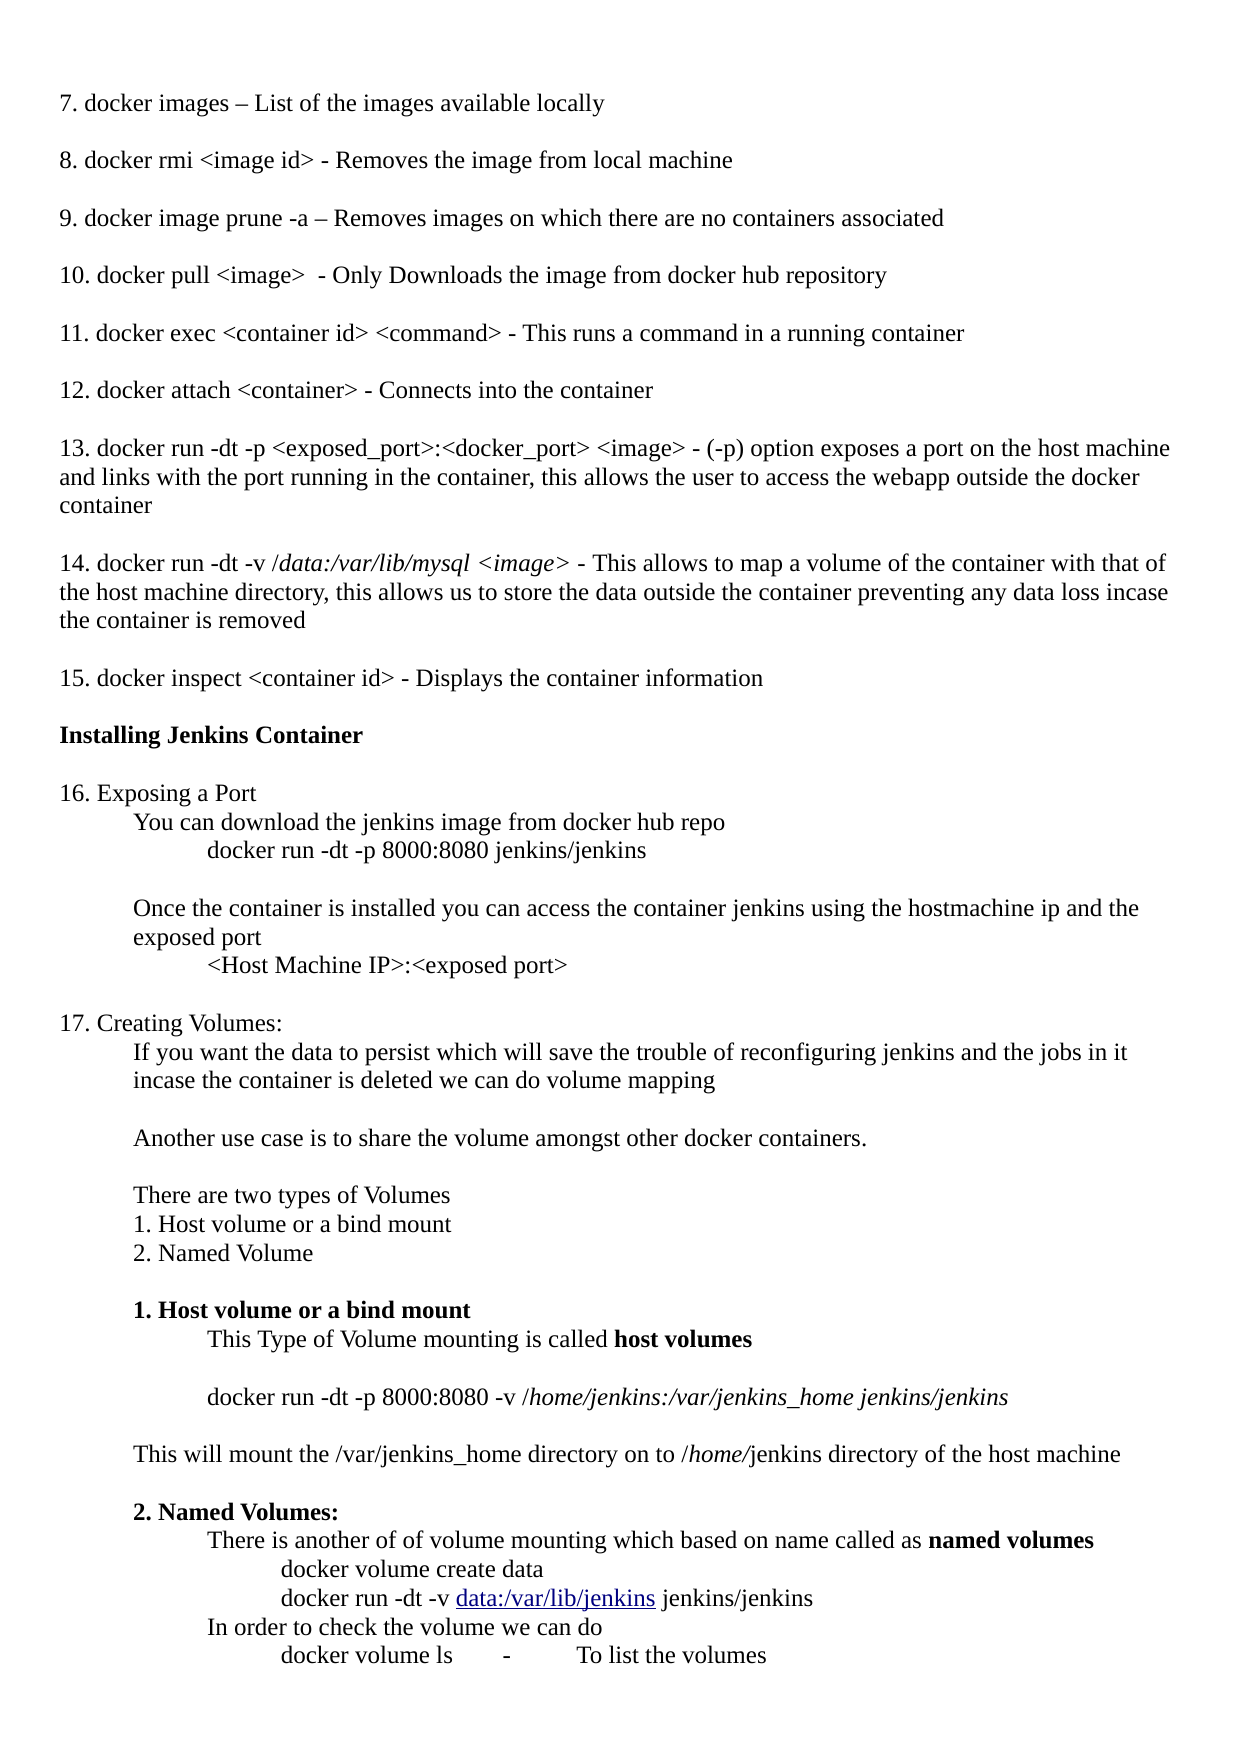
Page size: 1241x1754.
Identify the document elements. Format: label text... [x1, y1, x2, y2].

text Once the container is installed you can access the container jenkins using the hostmachine ip and the exposed port [59, 893, 1181, 950]
text <Host Machine IP>:<exposed port> [59, 950, 1181, 979]
text docker run -dt -p 8000:8080 jenkins/jenkins [59, 835, 1181, 864]
text 16. Exposing a Port [59, 778, 1181, 807]
text 14. docker run -dt -v /data:/var/lib/mysql <image> - This allows to map a volume of the container with that of the host machine directory, this allows us to store the data outside the container preventing any data loss incase the container is removed [59, 548, 1181, 634]
text 7. docker images – List of the images available locally [59, 88, 1181, 117]
text 13. docker run -dt -p <exposed_port>:<docker_port> <image> - (-p) option exposes a port on the host machine and links with the port running in the container, this allows the user to access the webapp outside the docker container [59, 433, 1181, 519]
text This Type of Volume mounting is called host volumes [59, 1324, 1181, 1353]
text 8. docker rmi <image id> - Removes the image from local machine [59, 145, 1181, 174]
text docker run -dt -p 8000:8080 -v /home/jenkins:/var/jenkins_home jenkins/jenkins [59, 1382, 1181, 1410]
text This will mount the /var/jenkins_home directory on to /home/jenkins directory of the host machine [59, 1439, 1181, 1468]
text 15. docker inspect <container id> - Displays the container information [59, 663, 1181, 692]
text There are two types of Volumes [59, 1180, 1181, 1209]
text 2. Named Volumes: [59, 1497, 1181, 1525]
text 1. Host volume or a bind mount [59, 1295, 1181, 1324]
text 10. docker pull <image> - Only Downloads the image from docker hub repository [59, 260, 1181, 289]
text 9. docker image prune -a – Removes images on which there are no containers associated [59, 203, 1181, 232]
text There is another of of volume mounting which based on name called as named volumes [59, 1525, 1181, 1554]
text 17. Creating Volumes: [59, 1008, 1181, 1037]
text If you want the data to persist which will save the trouble of reconfiguring jenkins and the jobs in it incase the container is deleted we can do volume mapping [59, 1037, 1181, 1094]
text docker run -dt -v data:/var/lib/jenkins jenkins/jenkins [59, 1583, 1181, 1612]
text In order to check the volume we can do [59, 1612, 1181, 1640]
text 2. Named Volume [59, 1238, 1181, 1267]
text 1. Host volume or a bind mount [59, 1209, 1181, 1238]
text docker volume create data [59, 1554, 1181, 1583]
text You can download the jenkins image from docker hub repo [59, 807, 1181, 835]
text Installing Jenkins Container [59, 720, 1181, 749]
text 12. docker attach <container> - Connects into the container [59, 375, 1181, 404]
text Another use case is to share the volume amongst other docker containers. [59, 1123, 1181, 1152]
text 11. docker exec <container id> <command> - This runs a command in a running container [59, 318, 1181, 347]
text docker volume ls - To list the volumes [59, 1640, 1181, 1669]
